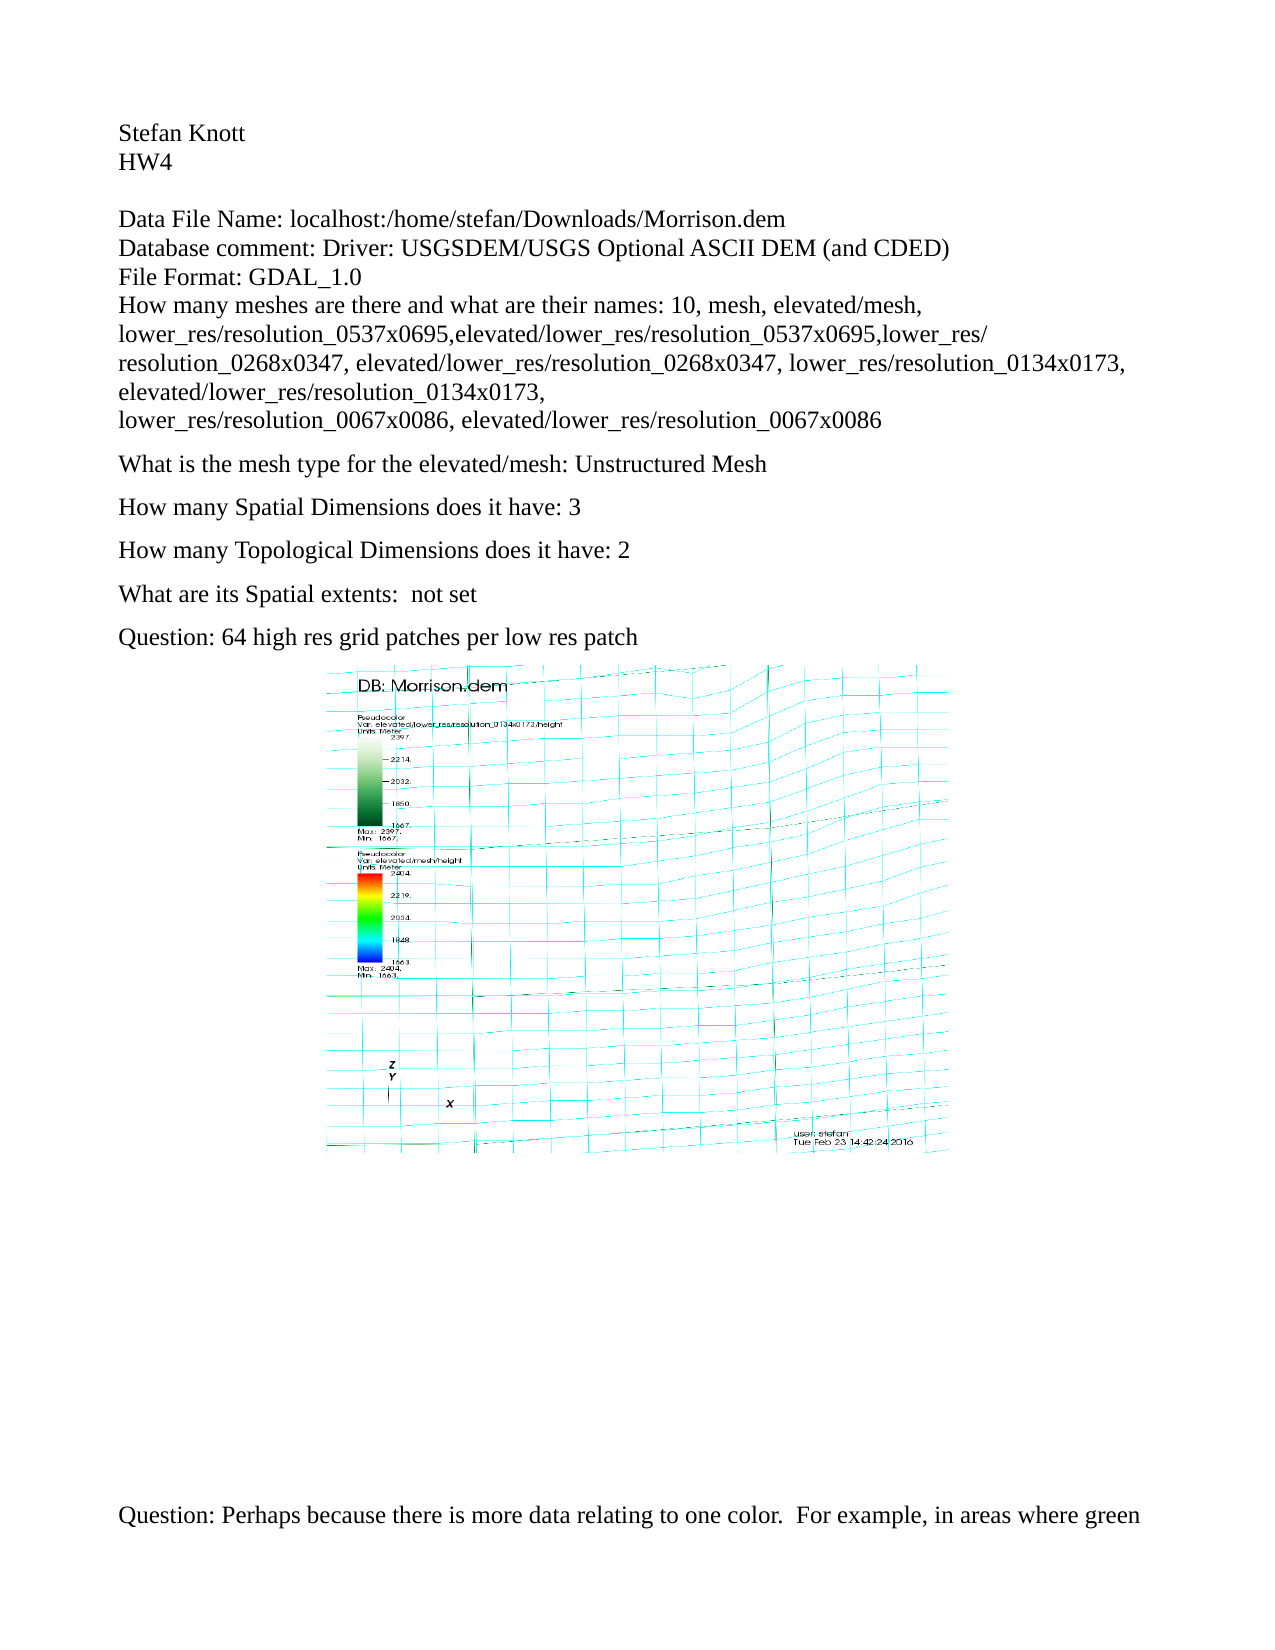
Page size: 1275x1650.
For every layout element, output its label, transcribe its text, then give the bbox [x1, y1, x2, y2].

text Data File Name: localhost:/home/stefan/Downloads/Morrison.dem [118, 204, 1157, 233]
text How many meshes are there and what are their names: 10, mesh, elevated/mesh, lower_res/resolution_0537x0695,elevated/lower_res/resolution_0537x0695,lower_res/resolution_0268x0347, elevated/lower_res/resolution_0268x0347, lower_res/resolution_0134x0173, elevated/lower_res/resolution_0134x0173, [118, 291, 1157, 406]
text Database comment: Driver: USGSDEM/USGS Optional ASCII DEM (and CDED) [118, 233, 1157, 262]
text How many Spatial Dimensions does it have: 3 [118, 492, 1157, 521]
picture [326, 665, 949, 1153]
text HW4 [118, 147, 1157, 176]
text What is the mesh type for the elevated/mesh: Unstructured Mesh [118, 449, 1157, 478]
text Question: Perhaps because there is more data relating to one color. For example, in areas where green [118, 1500, 1157, 1528]
text How many Topological Dimensions does it have: 2 [118, 536, 1157, 564]
text Question: 64 high res grid patches per low res patch [118, 622, 1157, 651]
text What are its Spatial extents: not set [118, 579, 1157, 608]
text File Format: GDAL_1.0 [118, 262, 1157, 291]
text lower_res/resolution_0067x0086, elevated/lower_res/resolution_0067x0086 [118, 406, 1157, 434]
text Stefan Knott [118, 118, 1157, 147]
